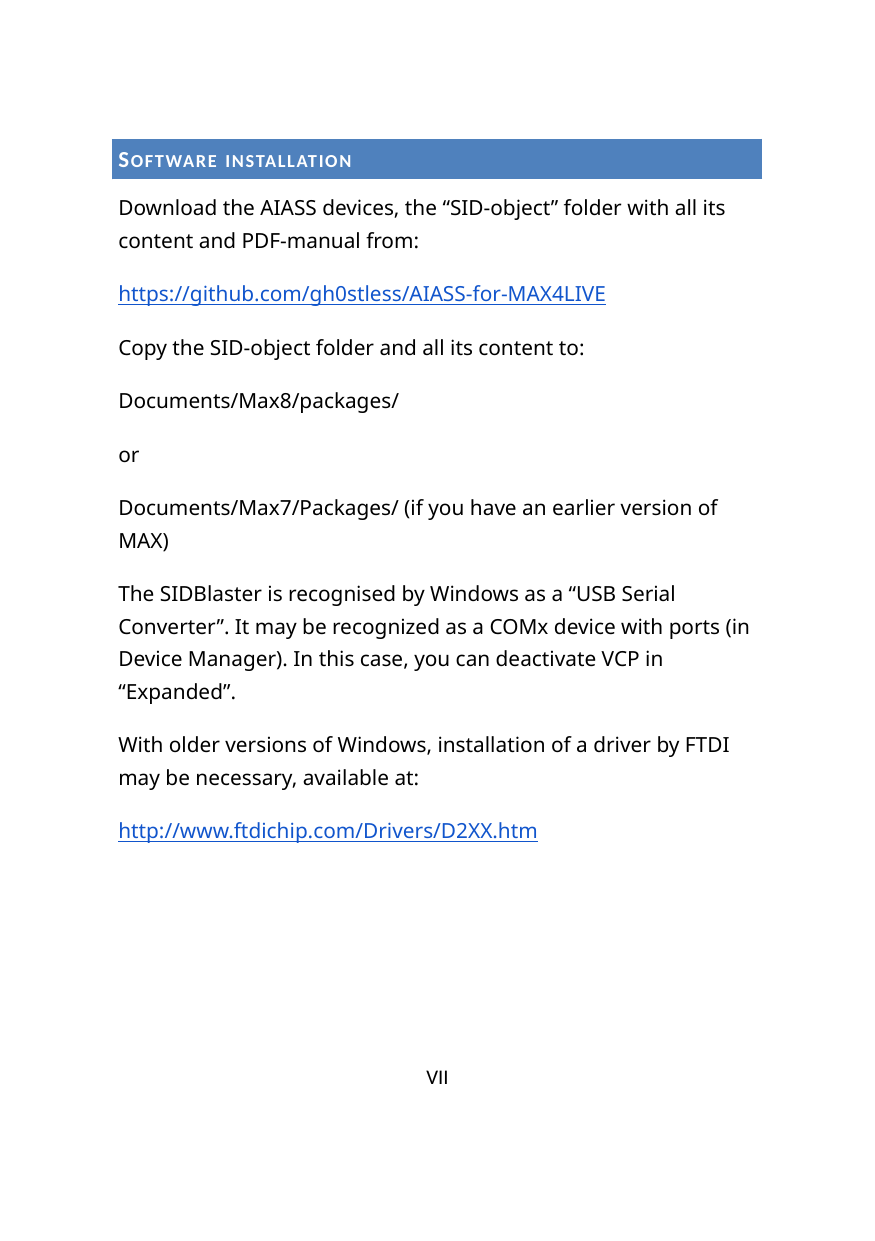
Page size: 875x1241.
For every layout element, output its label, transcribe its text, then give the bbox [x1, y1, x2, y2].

text Documents/Max8/packages/ [118, 386, 756, 415]
text The SIDBlaster is recognised by Windows as a “USB Serial Converter”. It may be recognized as a COMx device with ports (in Device Manager). In this case, you can deactivate VCP in “Expanded”. [118, 579, 756, 706]
text With older versions of Windows, installation of a driver by FTDI may be necessary, available at: [118, 731, 756, 792]
text or [118, 440, 756, 468]
text https://github.com/gh0stless/AIASS-for-MAX4LIVE [118, 279, 756, 308]
subtitle Software installation [118, 145, 756, 173]
text Documents/Max7/Packages/ (if you have an earlier version of MAX) [118, 493, 756, 554]
text Copy the SID-object folder and all its content to: [118, 333, 756, 361]
text Download the AIASS devices, the “SID-object” folder with all its content and PDF-manual from: [118, 193, 756, 254]
text http://www.ftdichip.com/Drivers/D2XX.htm [118, 817, 756, 845]
